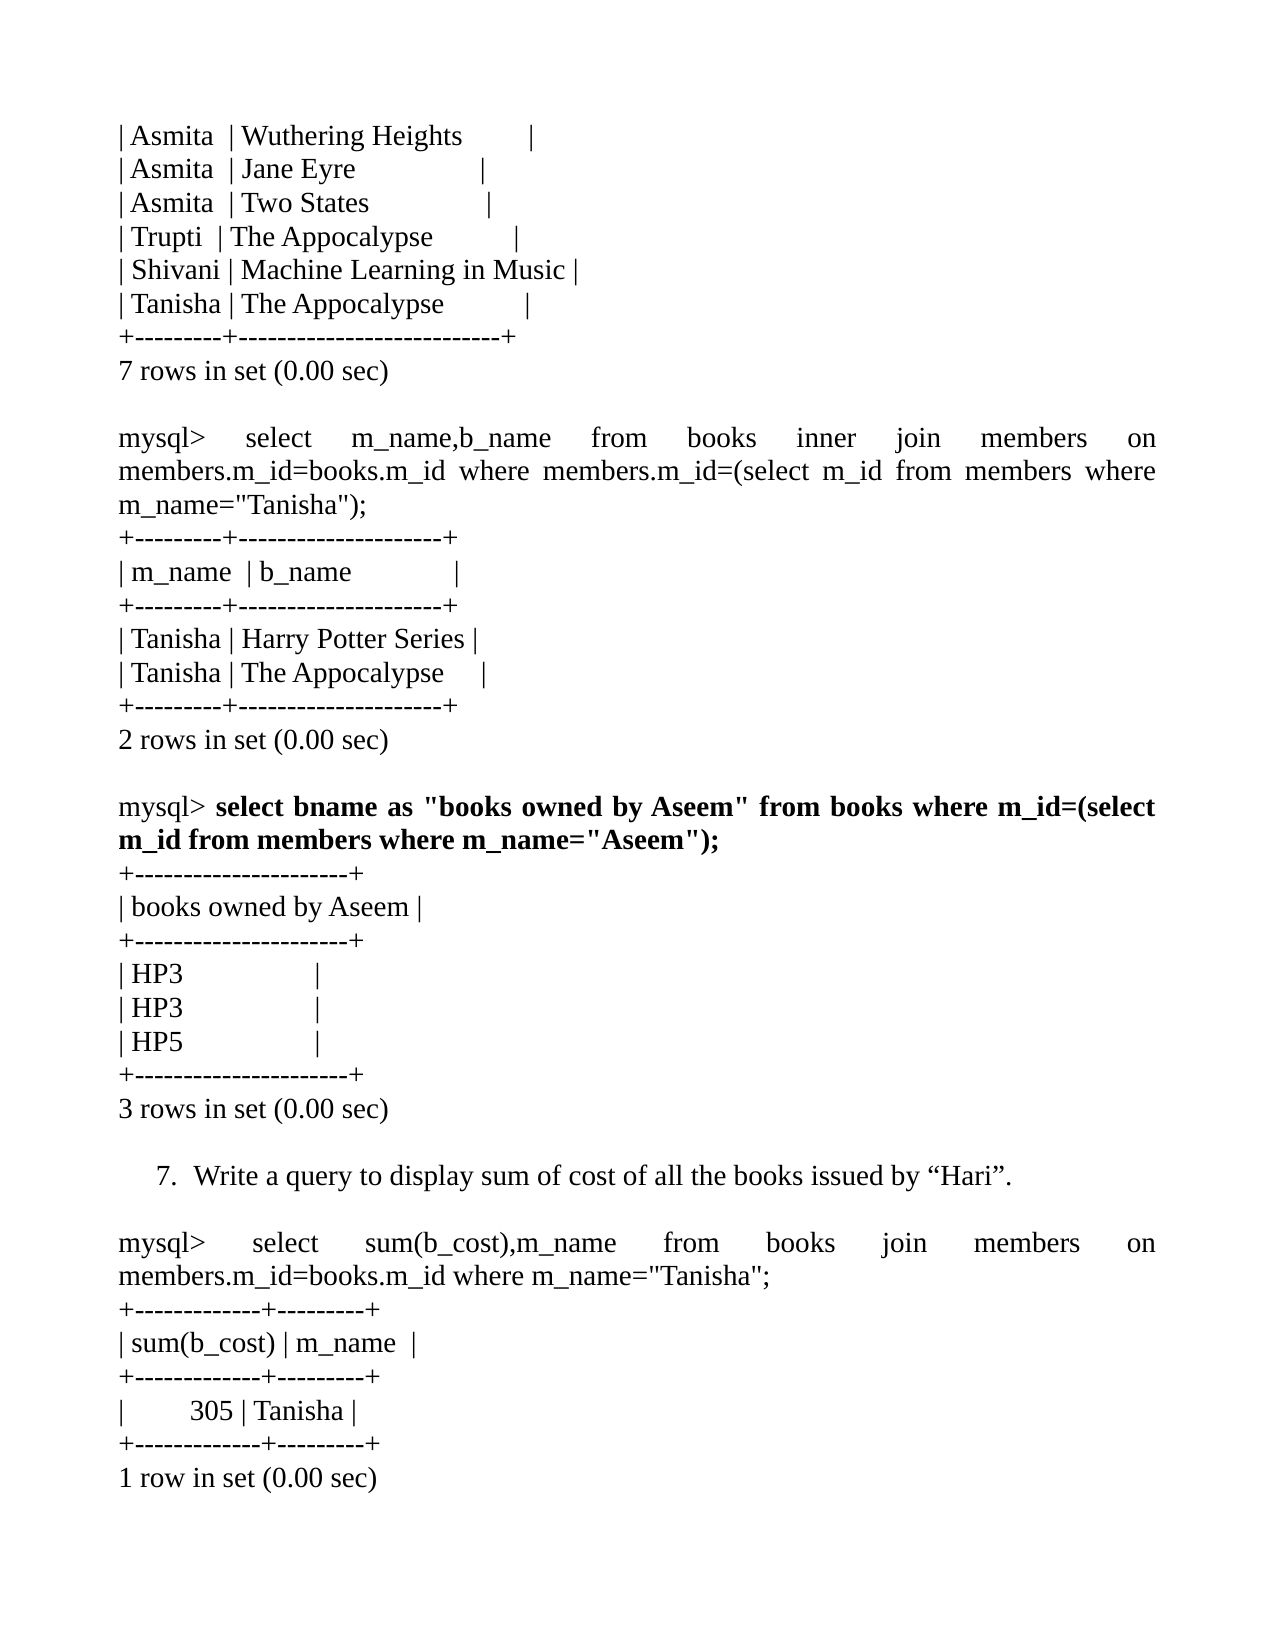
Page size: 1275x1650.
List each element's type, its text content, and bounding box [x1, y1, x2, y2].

text 2 rows in set (0.00 sec) [118, 722, 1157, 755]
text +---------+---------------------+ [118, 688, 1157, 722]
text | 305 | Tanisha | [118, 1393, 1157, 1426]
text mysql> select sum(b_cost),m_name from books join members on members.m_id=books.m_id where m_name="Tanisha"; [118, 1225, 1157, 1292]
text +---------+---------------------+ [118, 588, 1157, 621]
text mysql> select bname as "books owned by Aseem" from books where m_id=(select m_id from members where m_name="Aseem"); [118, 789, 1157, 856]
text +-------------+---------+ [118, 1359, 1157, 1393]
text 7 rows in set (0.00 sec) [118, 353, 1157, 386]
text +-------------+---------+ [118, 1292, 1157, 1326]
list Write a query to display sum of cost of all the books issued by “Hari”. [156, 1158, 1157, 1191]
text | Asmita | Wuthering Heights | [118, 118, 1157, 152]
text | Tanisha | The Appocalypse | [118, 286, 1157, 319]
text +---------+---------------------+ [118, 521, 1157, 554]
text | HP3 | [118, 990, 1157, 1024]
text | Asmita | Two States | [118, 185, 1157, 219]
text +----------------------+ [118, 856, 1157, 889]
text mysql> select m_name,b_name from books inner join members on members.m_id=books.m_id where members.m_id=(select m_id from members where m_name="Tanisha"); [118, 420, 1157, 521]
text +---------+---------------------------+ [118, 319, 1157, 353]
text +----------------------+ [118, 923, 1157, 957]
text | Trupti | The Appocalypse | [118, 219, 1157, 252]
text 3 rows in set (0.00 sec) [118, 1091, 1157, 1124]
text | Tanisha | Harry Potter Series | [118, 621, 1157, 655]
text | sum(b_cost) | m_name | [118, 1326, 1157, 1359]
text | m_name | b_name | [118, 554, 1157, 588]
text | books owned by Aseem | [118, 889, 1157, 923]
text | Shivani | Machine Learning in Music | [118, 252, 1157, 286]
text | Asmita | Jane Eyre | [118, 152, 1157, 185]
text +-------------+---------+ [118, 1426, 1157, 1460]
text +----------------------+ [118, 1057, 1157, 1091]
text | Tanisha | The Appocalypse | [118, 655, 1157, 688]
text 1 row in set (0.00 sec) [118, 1460, 1157, 1493]
text | HP3 | [118, 957, 1157, 990]
text | HP5 | [118, 1024, 1157, 1057]
